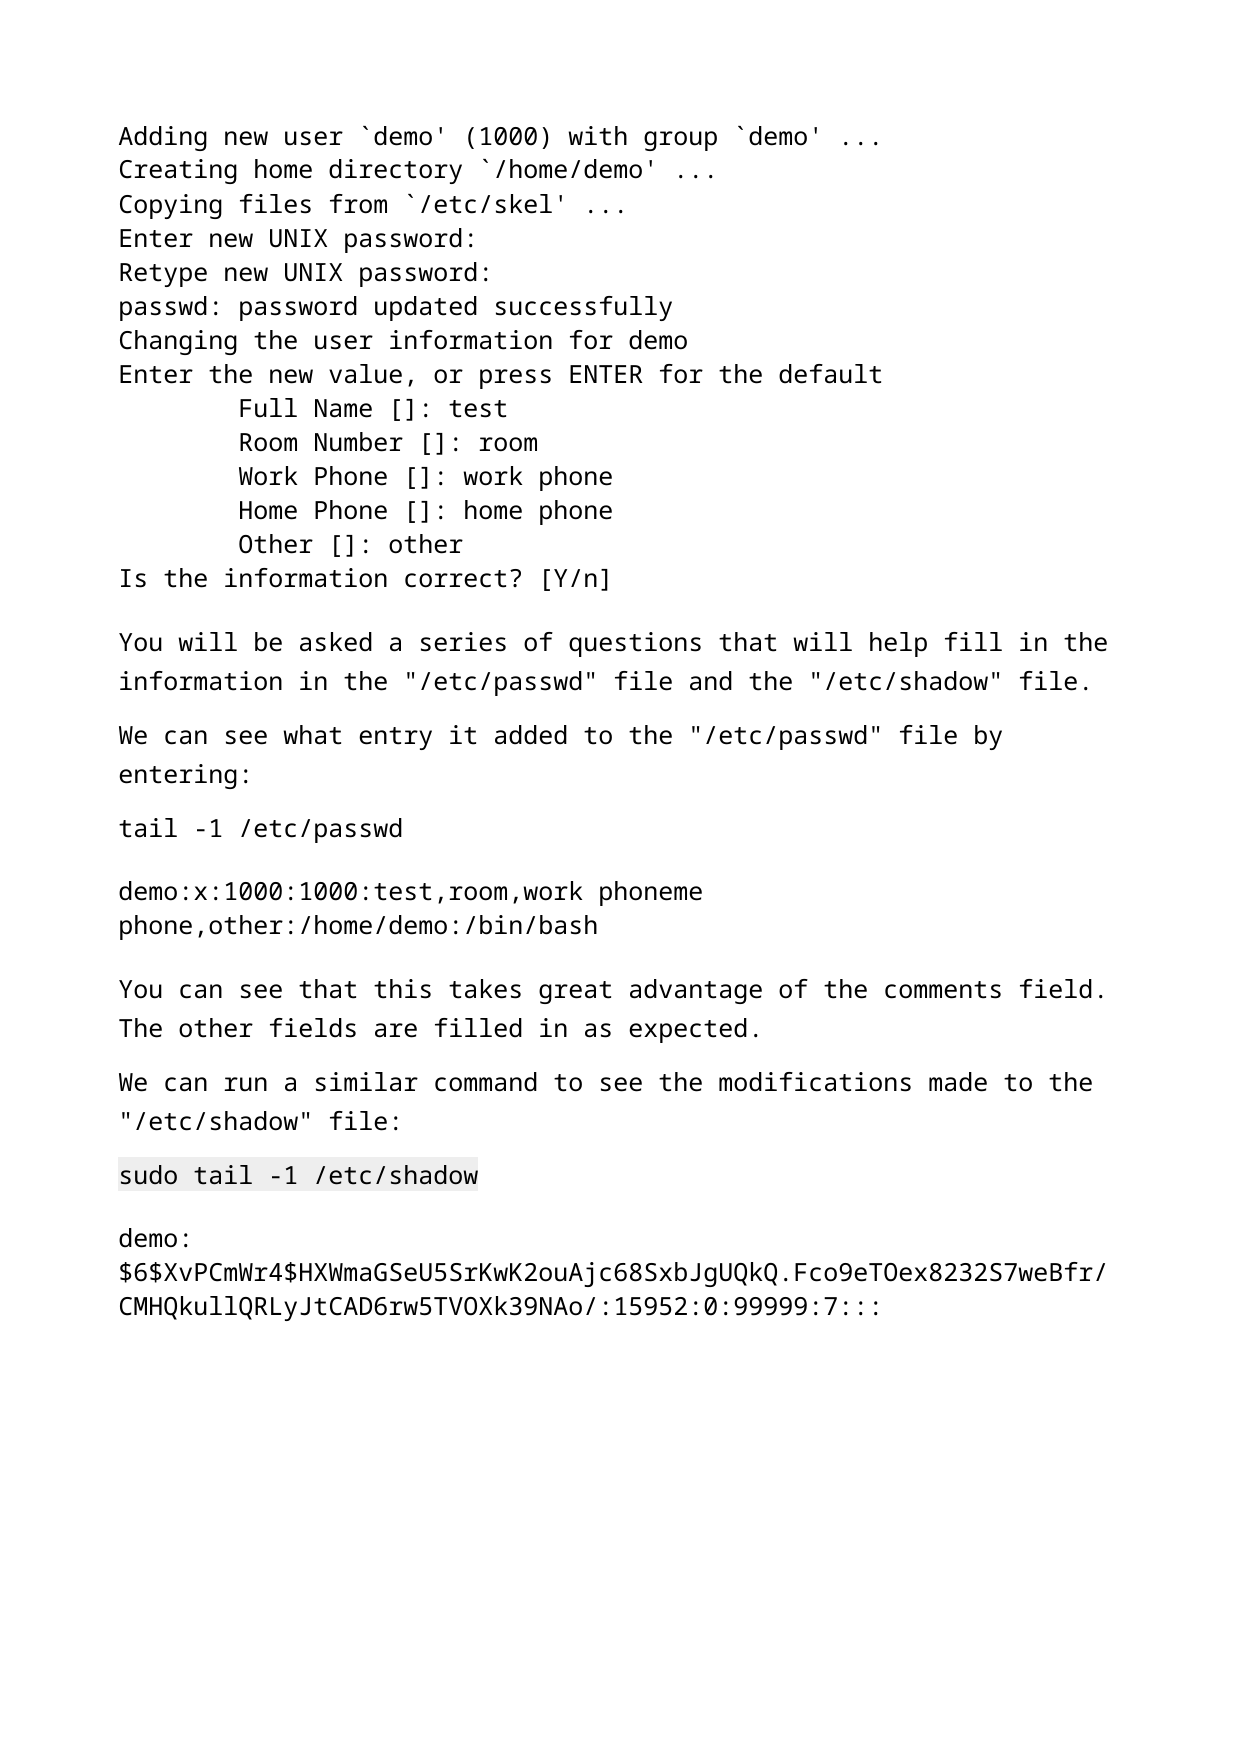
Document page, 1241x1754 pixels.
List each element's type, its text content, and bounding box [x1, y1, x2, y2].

text Work Phone []: work phone [118, 459, 1122, 493]
text Room Number []: room [118, 425, 1122, 459]
text Copying files from `/etc/skel' ... [118, 186, 1122, 220]
text Enter the new value, or press ENTER for the default [118, 357, 1122, 391]
text You can see that this takes great advantage of the comments field. The other fields are filled in as expected. [118, 971, 1122, 1045]
text Adding new user `demo' (1000) with group `demo' ... [118, 118, 1122, 152]
text Creating home directory `/home/demo' ... [118, 152, 1122, 186]
text Home Phone []: home phone [118, 493, 1122, 527]
text passwd: password updated successfully [118, 288, 1122, 322]
text Other []: other [118, 527, 1122, 561]
text Changing the user information for demo [118, 322, 1122, 357]
text You will be asked a series of questions that will help fill in the information in the "/etc/passwd" file and the "/etc/shadow" file. [118, 624, 1122, 698]
text Full Name []: test [118, 391, 1122, 425]
text Retype new UNIX password: [118, 254, 1122, 288]
text demo:$6$XvPCmWr4$HXWmaGSeU5SrKwK2ouAjc68SxbJgUQkQ.Fco9eTOex8232S7weBfr/CMHQkullQRLyJtCAD6rw5TVOXk39NAo/:15952:0:99999:7::: [118, 1221, 1122, 1323]
text We can run a similar command to see the modifications made to the "/etc/shadow" file: [118, 1064, 1122, 1138]
text Enter new UNIX password: [118, 220, 1122, 254]
text sudo tail -1 /etc/shadow [118, 1157, 1122, 1191]
text tail -1 /etc/passwd [118, 810, 1122, 844]
text We can see what entry it added to the "/etc/passwd" file by entering: [118, 717, 1122, 791]
text Is the information correct? [Y/n] [118, 561, 1122, 595]
text demo:x:1000:1000:test,room,work phoneme phone,other:/home/demo:/bin/bash [118, 874, 1122, 942]
